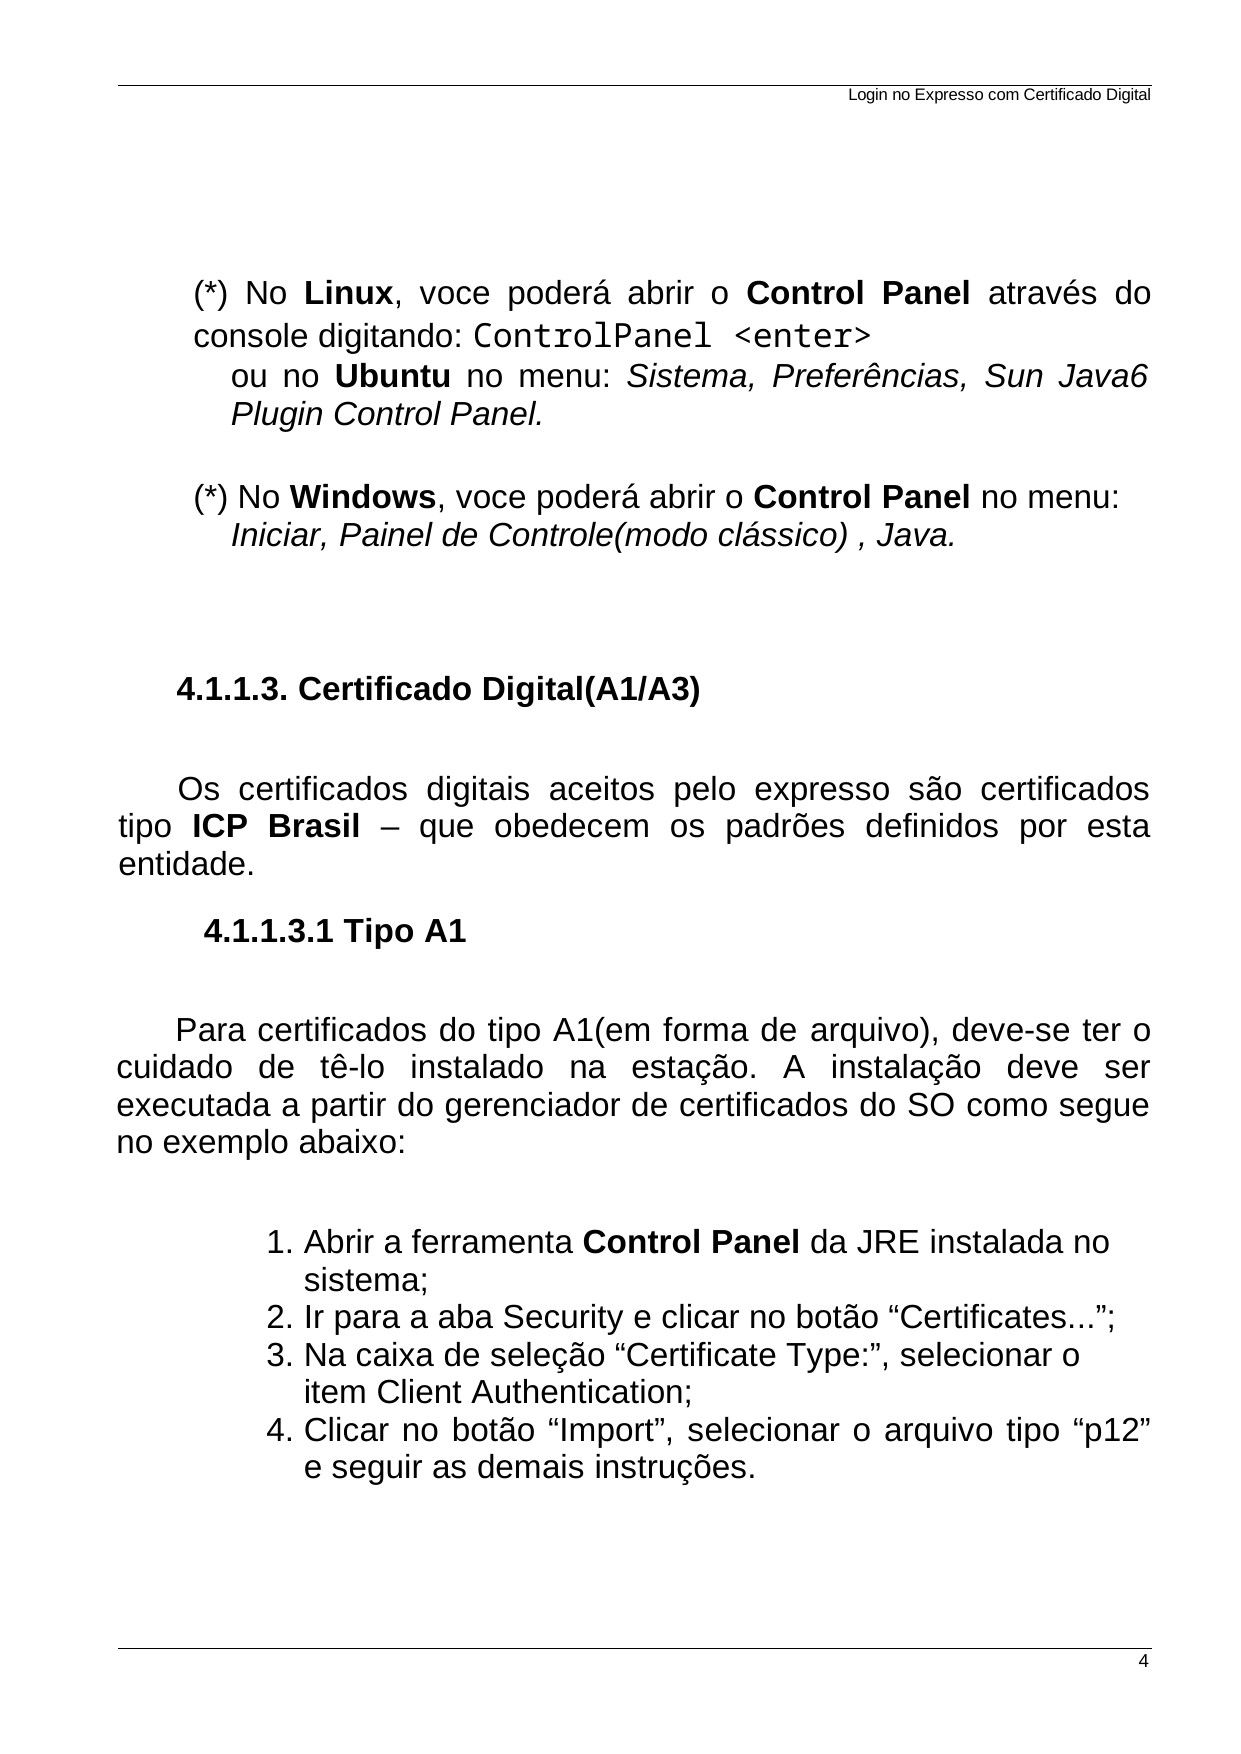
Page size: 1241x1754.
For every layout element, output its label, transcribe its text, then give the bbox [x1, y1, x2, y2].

list Clicar no botão “Import”, selecionar o arquivo tipo “p12” e seguir as demais instruções. [266, 1411, 1152, 1486]
list Ir para a aba Security e clicar no botão “Certificates...”; [266, 1298, 1152, 1336]
subtitle Certificado Digital(A1/A3) [176, 670, 1152, 708]
subtitle Tipo A1 [203, 911, 1152, 949]
list ou no Ubuntu no menu: Sistema, Preferências, Sun Java6 Plugin Control Panel. [193, 357, 1152, 432]
text Os certificados digitais aceitos pelo expresso são certificados tipo ICP Brasil – que obedecem os padrões definidos por esta entidade. [118, 769, 1152, 882]
list Iniciar, Painel de Controle(modo clássico) , Java. [193, 516, 1152, 553]
list Na caixa de seleção “Certificate Type:”, selecionar o item Client Authentication; [266, 1336, 1152, 1411]
text Para certificados do tipo A1(em forma de arquivo), deve-se ter o cuidado de tê-lo instalado na estação. A instalação deve ser executada a partir do gerenciador de certificados do SO como segue no exemplo abaixo: [116, 1011, 1152, 1161]
list (*) No Linux, voce poderá abrir o Control Panel através do console digitando: ControlPanel <enter> [156, 274, 1152, 357]
list (*) No Windows, voce poderá abrir o Control Panel no menu: [156, 478, 1152, 516]
list Abrir a ferramenta Control Panel da JRE instalada no sistema; [266, 1223, 1152, 1298]
